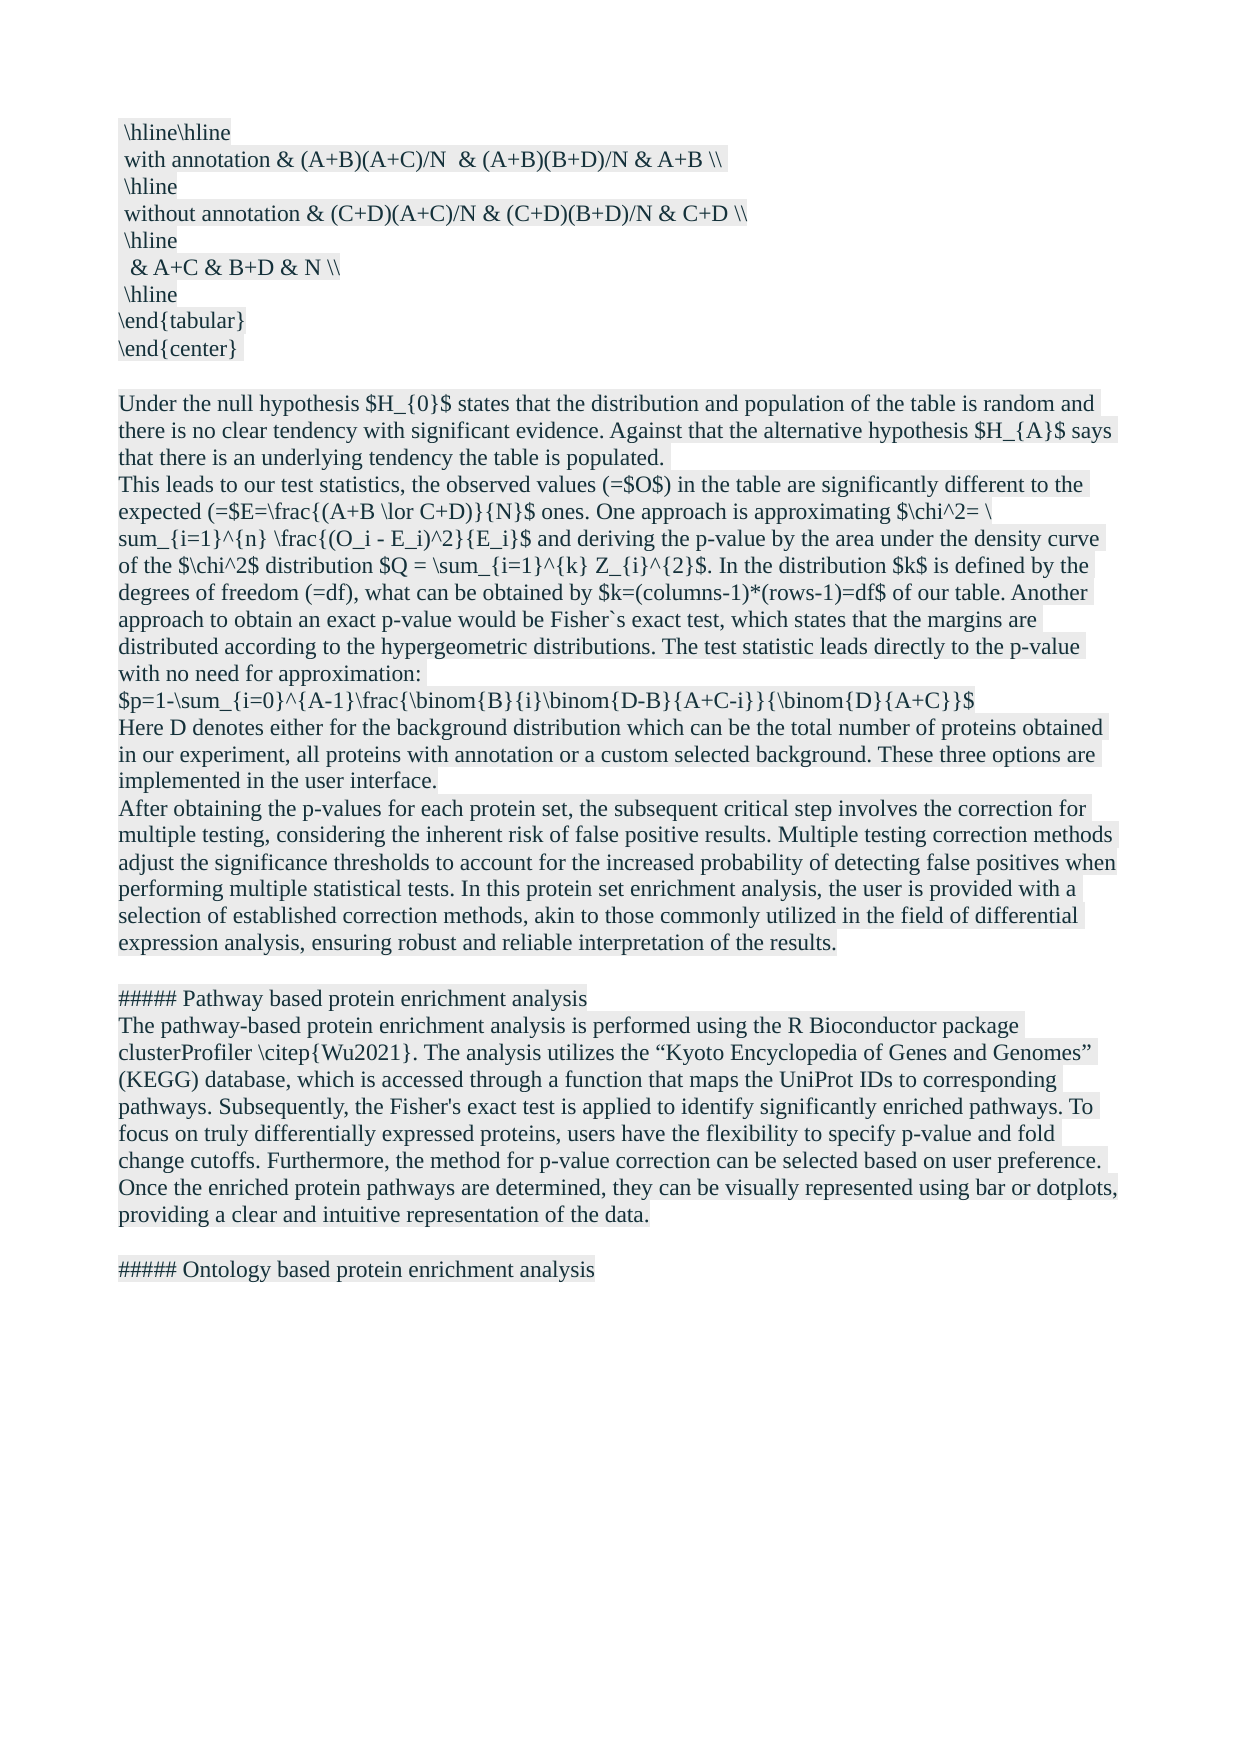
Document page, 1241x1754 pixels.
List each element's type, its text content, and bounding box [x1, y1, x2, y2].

text After obtaining the p-values for each protein set, the subsequent critical step involves the correction for multiple testing, considering the inherent risk of false positive results. Multiple testing correction methods adjust the significance thresholds to account for the increased probability of detecting false positives when performing multiple statistical tests. In this protein set enrichment analysis, the user is provided with a selection of established correction methods, akin to those commonly utilized in the field of differential expression analysis, ensuring robust and reliable interpretation of the results. [118, 794, 1122, 956]
text \hline [118, 172, 1122, 199]
text with annotation & (A+B)(A+C)/N & (A+B)(B+D)/N & A+B \\ [118, 145, 1122, 172]
text \hline [118, 280, 1122, 307]
text \hline\hline [118, 118, 1122, 145]
text This leads to our test statistics, the observed values (=$O$) in the table are significantly different to the expected (=$E=\frac{(A+B \lor C+D)}{N}$ ones. One approach is approximating $\chi^2= \sum_{i=1}^{n} \frac{(O_i - E_i)^2}{E_i}$ and deriving the p-value by the area under the density curve of the $\chi^2$ distribution $Q = \sum_{i=1}^{k} Z_{i}^{2}$. In the distribution $k$ is defined by the degrees of freedom (=df), what can be obtained by $k=(columns-1)*(rows-1)=df$ of our table. Another approach to obtain an exact p-value would be Fisher`s exact test, which states that the margins are distributed according to the hypergeometric distributions. The test statistic leads directly to the p-value with no need for approximation: [118, 470, 1122, 686]
text ##### Pathway based protein enrichment analysis [118, 984, 1122, 1011]
text $p=1-\sum_{i=0}^{A-1}\frac{\binom{B}{i}\binom{D-B}{A+C-i}}{\binom{D}{A+C}}$ [118, 686, 1122, 713]
text ##### Ontology based protein enrichment analysis [118, 1255, 1122, 1282]
text Here D denotes either for the background distribution which can be the total number of proteins obtained in our experiment, all proteins with annotation or a custom selected background. These three options are implemented in the user interface. [118, 713, 1122, 794]
text \end{tabular} [118, 307, 1122, 334]
text \hline [118, 226, 1122, 253]
text The pathway-based protein enrichment analysis is performed using the R Bioconductor package clusterProfiler \citep{Wu2021}. The analysis utilizes the “Kyoto Encyclopedia of Genes and Genomes” (KEGG) database, which is accessed through a function that maps the UniProt IDs to corresponding pathways. Subsequently, the Fisher's exact test is applied to identify significantly enriched pathways. To focus on truly differentially expressed proteins, users have the flexibility to specify p-value and fold change cutoffs. Furthermore, the method for p-value correction can be selected based on user preference. Once the enriched protein pathways are determined, they can be visually represented using bar or dotplots, providing a clear and intuitive representation of the data. [118, 1011, 1122, 1227]
text & A+C & B+D & N \\ [118, 253, 1122, 280]
text Under the null hypothesis $H_{0}$ states that the distribution and population of the table is random and there is no clear tendency with significant evidence. Against that the alternative hypothesis $H_{A}$ says that there is an underlying tendency the table is populated. [118, 389, 1122, 470]
text without annotation & (C+D)(A+C)/N & (C+D)(B+D)/N & C+D \\ [118, 199, 1122, 226]
text \end{center} [118, 334, 1122, 361]
